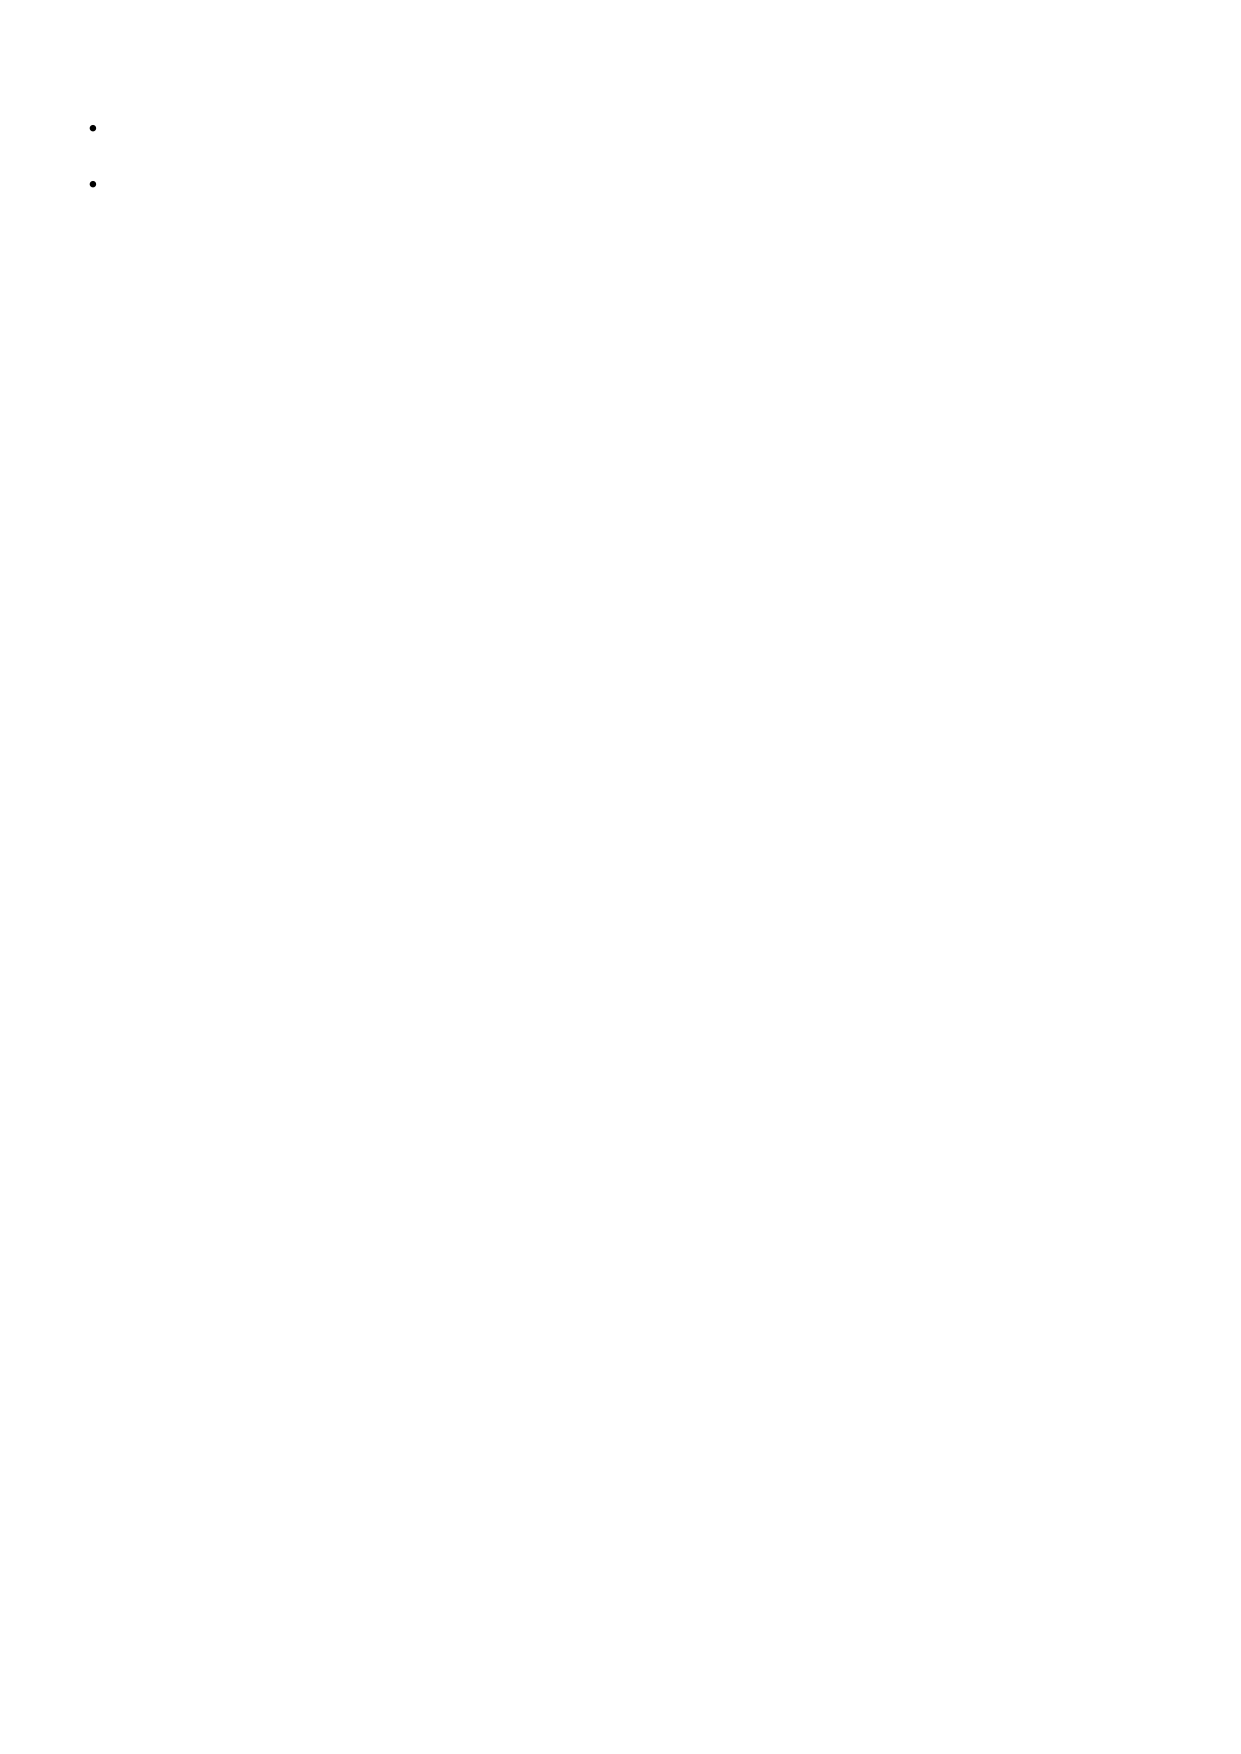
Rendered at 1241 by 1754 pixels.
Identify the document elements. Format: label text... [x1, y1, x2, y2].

text Tu proyecto no necesita una línea definitiva, sino un modelo que describa este proceso de transición. La propuesta formal (Fase 3) podría modelar cómo, al fallar nodos críticos (suministro de energía), la red celular colapsa de un estado "vivo" (alta conectividad, flujo de información) a un estado "inerte" (red desconectada y degradada). Esto es matemáticamente modelable y, por tanto, falsable. Estás desmontando el concepto binario de "vida/muerte" para revelar la realidad subyacente: un complejo sistema de enlaces que se forman, mantienen y, finalmente, se rompen. [118, 255, 1122, 417]
list Semana 4: Solo quedan restos estructurales resistentes (huesos, pelo) y una sopa orgánica siendo procesada por bacterias. [118, 174, 1122, 227]
list Día 3: La inmensa mayoría de las células humanas han cruzado el umbral. Son ahora materia orgánica compleja en descomposición. [118, 118, 1122, 171]
